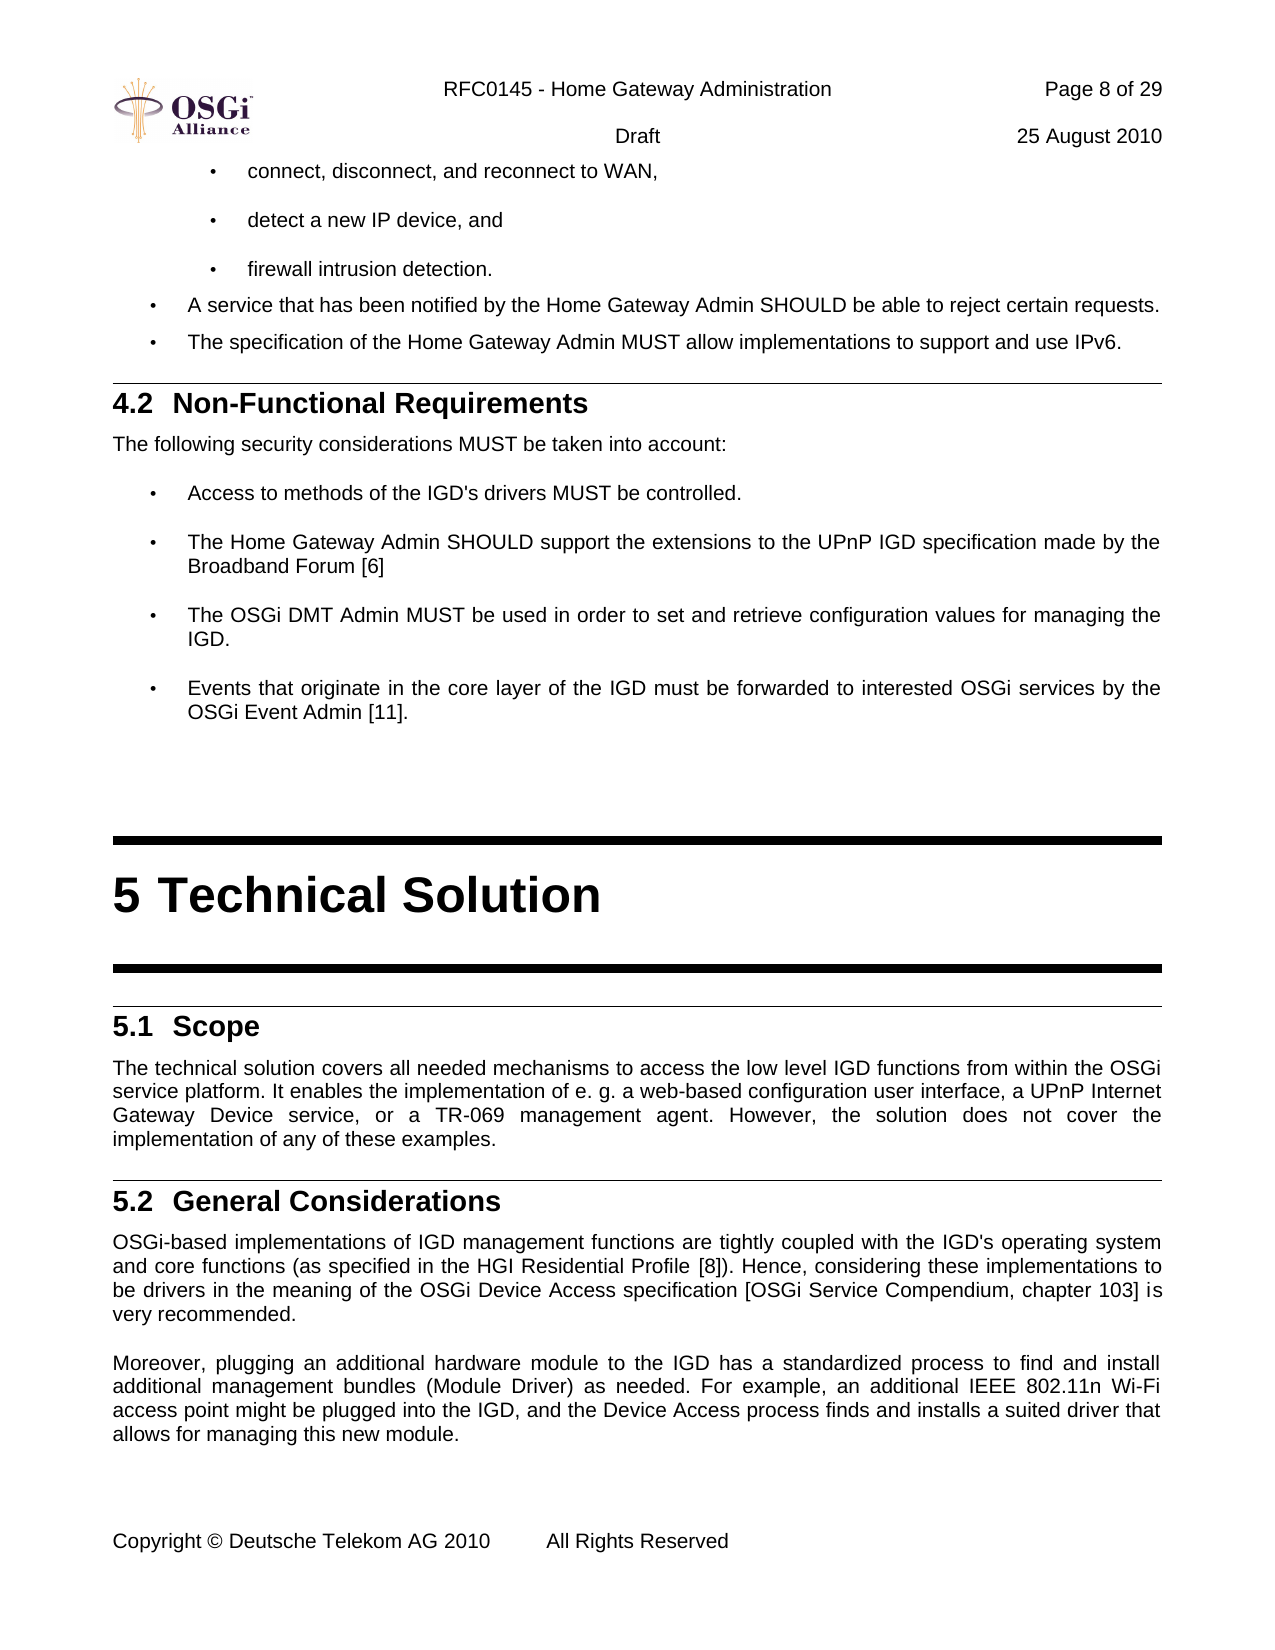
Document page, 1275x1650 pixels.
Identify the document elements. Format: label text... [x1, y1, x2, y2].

list A service that has been notified by the Home Gateway Admin SHOULD be able to reject certain requests. [150, 293, 1162, 317]
text OSGi-based implementations of IGD management functions are tightly coupled with the IGD's operating system and core functions (as specified in the HGI Residential Profile [8].). Hence, considering these implementations to be drivers in the meaning of the OSGi Device Access specification [OSGi Service Compendium, chapter 103] is very recommended. [112, 1229, 1162, 1325]
subtitle Scope [112, 1007, 1162, 1043]
list Events that originate in the core layer of the IGD must be forwarded to interested OSGi services by the OSGi Event Admin [11].. [150, 676, 1162, 724]
list detect a new IP device, and [210, 208, 1162, 232]
text Moreover, plugging an additional hardware module to the IGD has a standardized process to find and install additional management bundles (Module Driver) as needed. For example, an additional IEEE 802.11n Wi-Fi access point might be plugged into the IGD, and the Device Access process finds and installs a suited driver that allows for managing this new module. [112, 1350, 1162, 1446]
list firewall intrusion detection. [210, 257, 1162, 281]
list The specification of the Home Gateway Admin MUST allow implementations to support and use IPv6. [150, 330, 1162, 354]
list The OSGi DMT Admin MUST be used in order to set and retrieve configuration values for managing the IGD. [150, 603, 1162, 651]
text The following security considerations MUST be taken into account: [112, 432, 1162, 456]
list connect, disconnect, and reconnect to WAN, [210, 159, 1162, 183]
list Access to methods of the IGD's drivers MUST be controlled. [150, 481, 1162, 505]
subtitle General Considerations [112, 1181, 1162, 1217]
text The technical solution covers all needed mechanisms to access the low level IGD functions from within the OSGi service platform. It enables the implementation of e. g. a web-based configuration user interface, a UPnP Internet Gateway Device service, or a TR-069 management agent. However, the solution does not cover the implementation of any of these examples. [112, 1055, 1162, 1151]
picture [114, 78, 254, 143]
subtitle Technical Solution [112, 837, 1162, 973]
list The Home Gateway Admin SHOULD support the extensions to the UPnP IGD specification made by the Broadband Forum [6]. [150, 530, 1162, 578]
subtitle Non-Functional Requirements [112, 384, 1162, 419]
